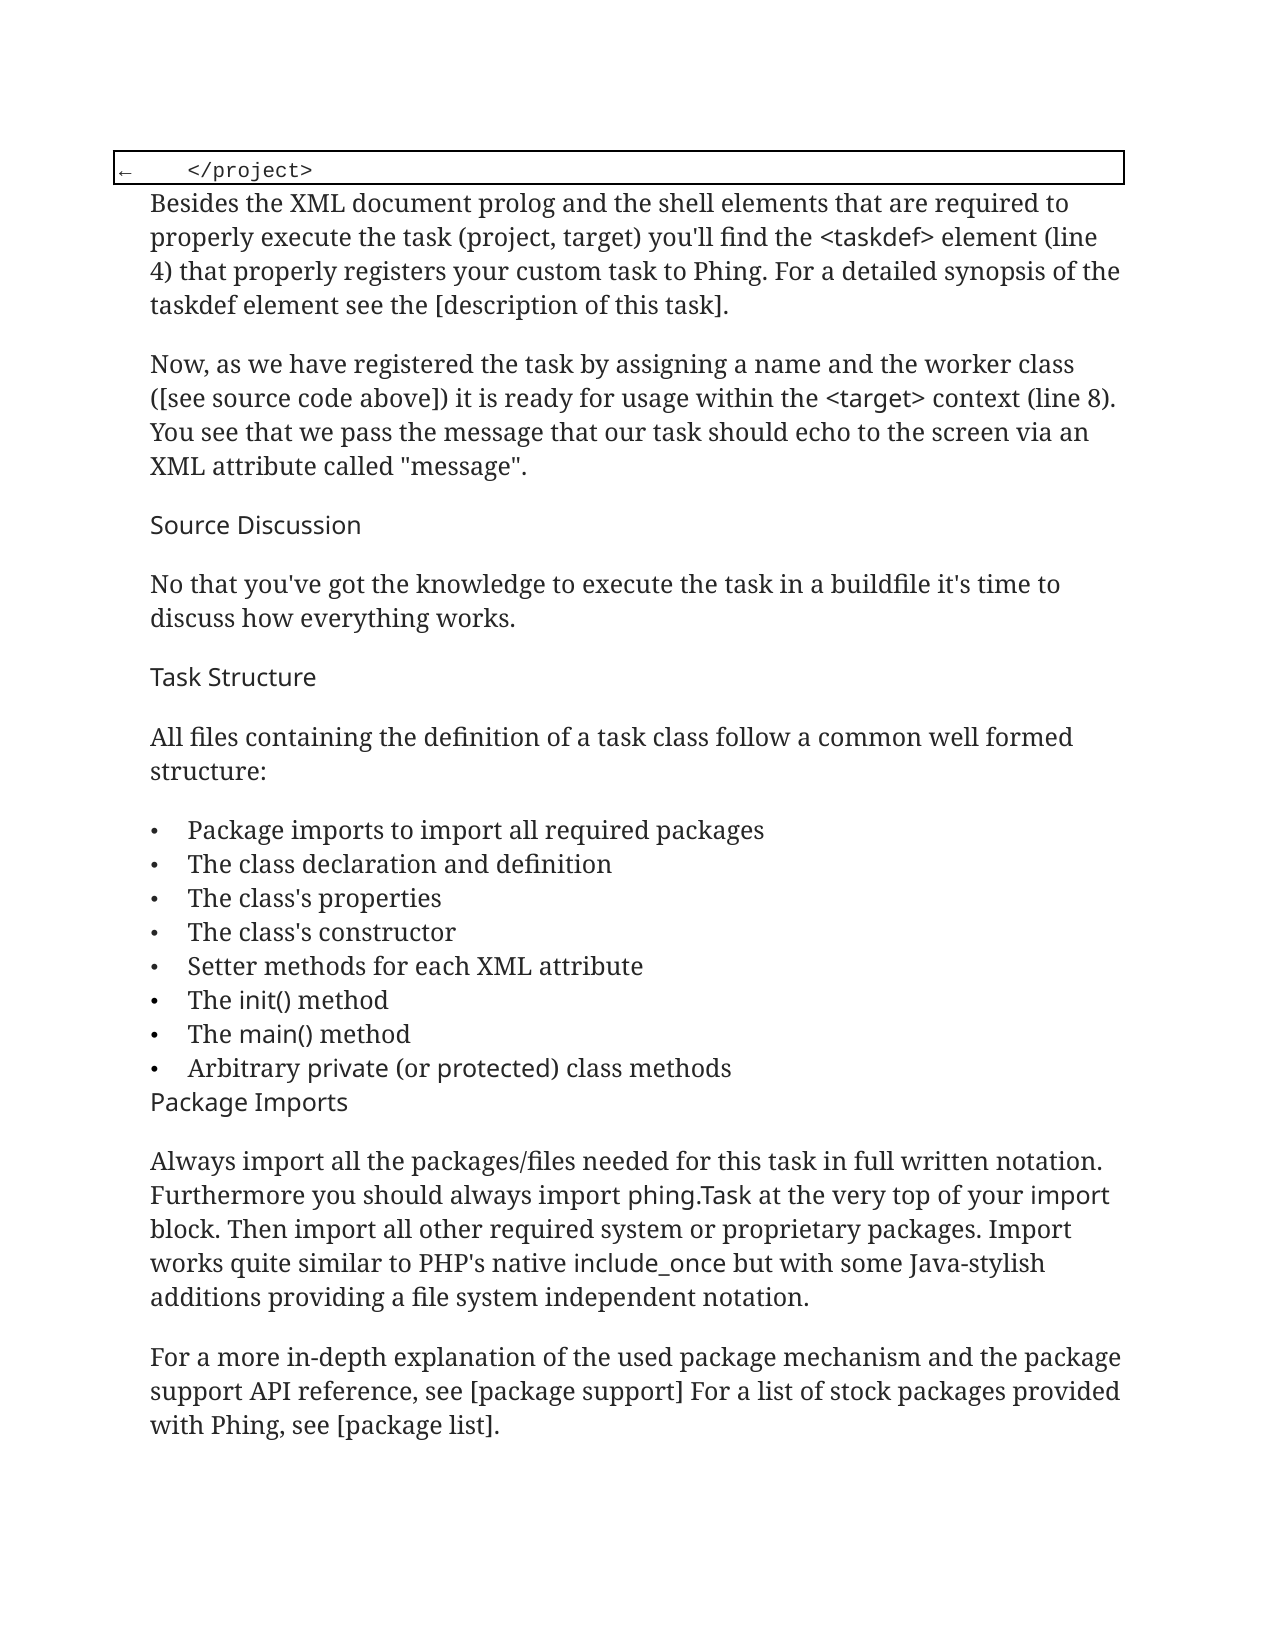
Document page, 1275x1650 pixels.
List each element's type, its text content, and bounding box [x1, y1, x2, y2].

text Source Discussion [150, 508, 1125, 542]
text All files containing the definition of a task class follow a common well formed structure: [150, 719, 1125, 787]
text Always import all the packages/files needed for this task in full written notation. Furthermore you should always import phing.Task at the very top of your import block. Then import all other required system or proprietary packages. Import works quite similar to PHP's native include_once but with some Java-stylish additions providing a file system independent notation. [150, 1144, 1125, 1314]
list The class's constructor [150, 914, 1125, 948]
list </project> [115, 152, 1123, 183]
list Setter methods for each XML attribute [150, 948, 1125, 983]
list Package imports to import all required packages [150, 812, 1125, 846]
list The main() method [150, 1017, 1125, 1051]
text Task Structure [150, 660, 1125, 694]
text Package Imports [150, 1085, 1125, 1119]
text No that you've got the knowledge to execute the task in a buildfile it's time to discuss how everything works. [150, 567, 1125, 635]
text For a more in-depth explanation of the used package mechanism and the package support API reference, see [package support] For a list of stock packages provided with Phing, see [package list]. [150, 1339, 1125, 1441]
list The class declaration and definition [150, 846, 1125, 880]
list The class's properties [150, 880, 1125, 914]
list Arbitrary private (or protected) class methods [150, 1051, 1125, 1085]
list The init() method [150, 983, 1125, 1017]
text Now, as we have registered the task by assigning a name and the worker class ([see source code above]) it is ready for usage within the <target> context (line 8). You see that we pass the message that our task should echo to the screen via an XML attribute called "message". [150, 347, 1125, 483]
text Besides the XML document prolog and the shell elements that are required to properly execute the task (project, target) you'll find the <taskdef> element (line 4) that properly registers your custom task to Phing. For a detailed synopsis of the taskdef element see the [description of this task]. [150, 185, 1125, 322]
